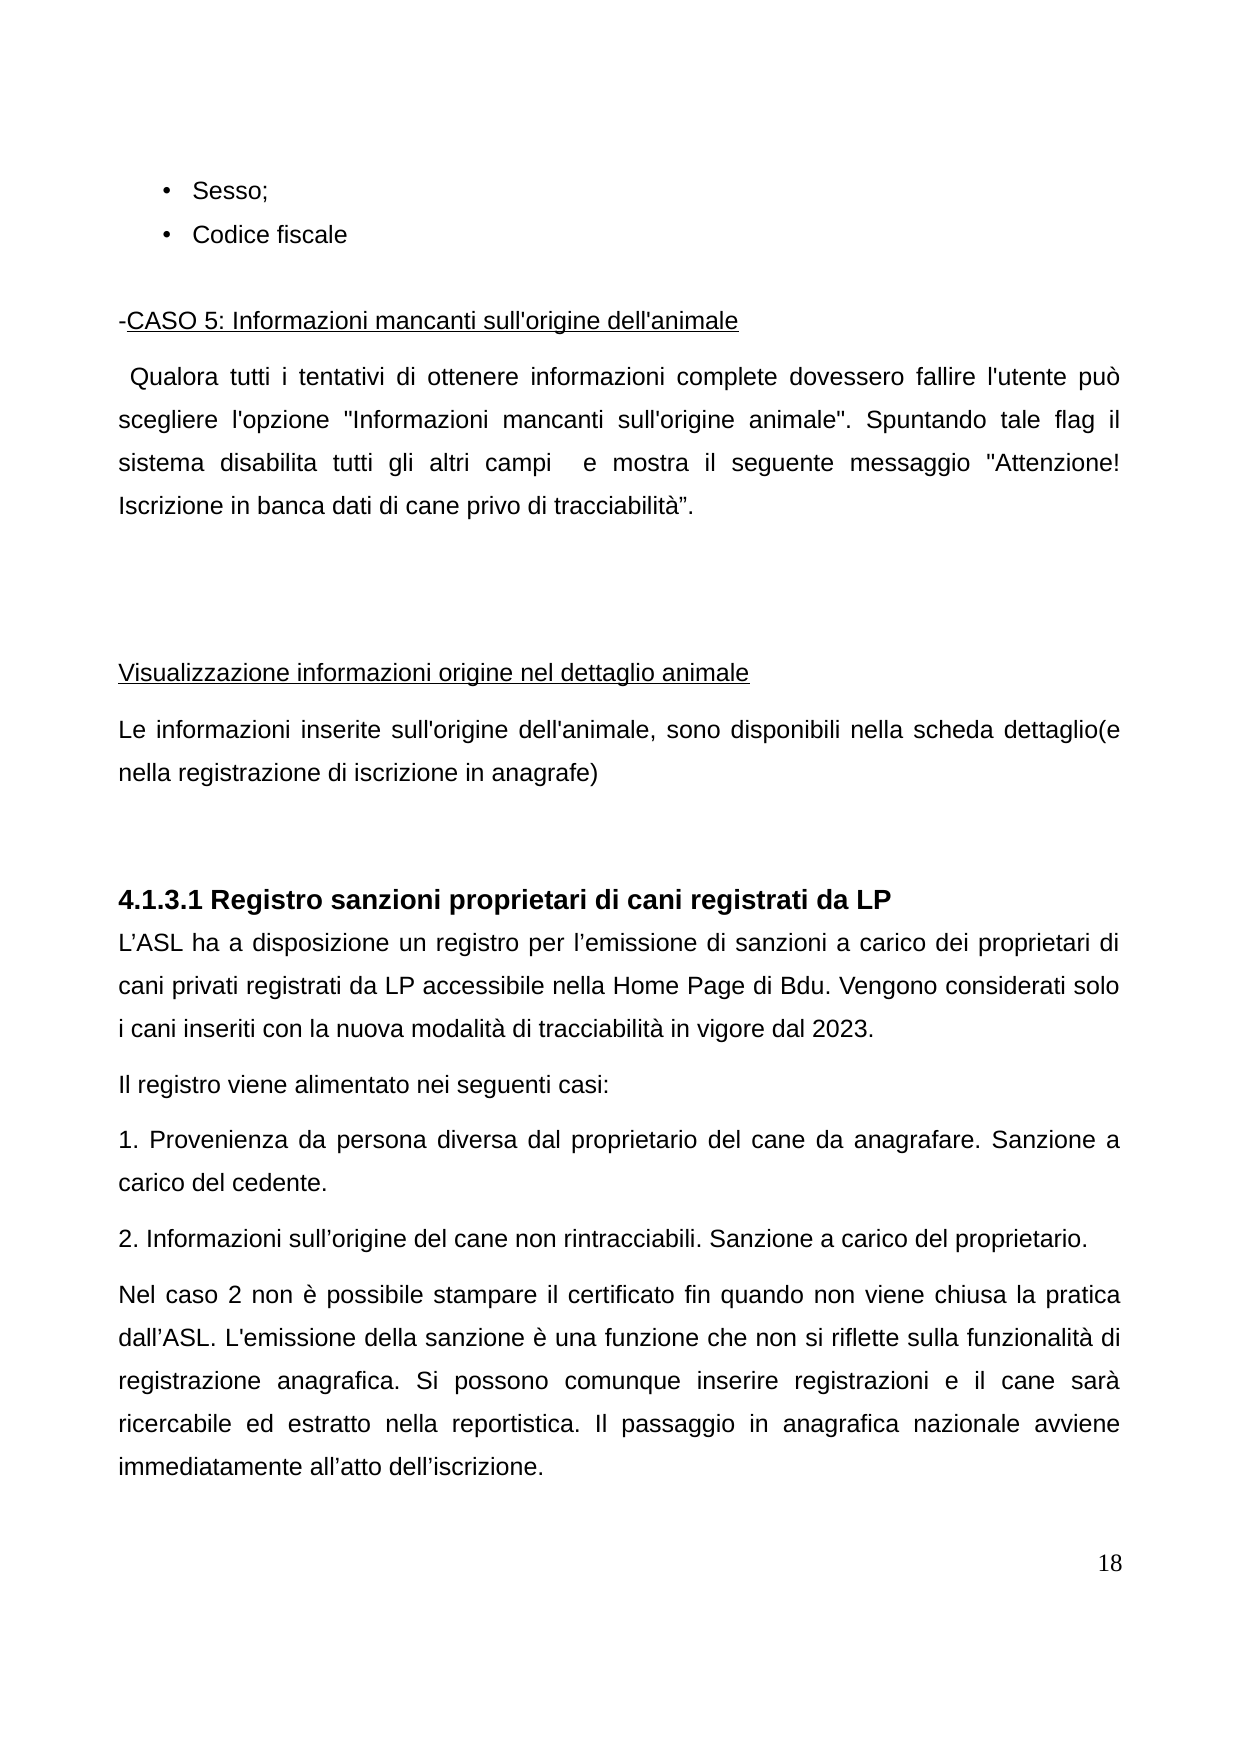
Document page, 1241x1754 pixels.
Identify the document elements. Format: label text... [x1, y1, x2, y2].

text 1. Provenienza da persona diversa dal proprietario del cane da anagrafare. Sanzione a carico del cedente. [118, 1125, 1122, 1197]
text Visualizzazione informazioni origine nel dettaglio animale [118, 658, 1122, 687]
text Le informazioni inserite sull'origine dell'animale, sono disponibili nella scheda dettaglio(e nella registrazione di iscrizione in anagrafe) [118, 715, 1122, 787]
text 2. Informazioni sull’origine del cane non rintracciabili. Sanzione a carico del proprietario. [118, 1224, 1122, 1253]
text L’ASL ha a disposizione un registro per l’emissione di sanzioni a carico dei proprietari di cani privati registrati da LP accessibile nella Home Page di Bdu. Vengono considerati solo i cani inseriti con la nuova modalità di tracciabilità in vigore dal 2023. [118, 928, 1122, 1043]
text Il registro viene alimentato nei seguenti casi: [118, 1070, 1122, 1098]
text Qualora tutti i tentativi di ottenere informazioni complete dovessero fallire l'utente può scegliere l'opzione "Informazioni mancanti sull'origine animale". Spuntando tale flag il sistema disabilita tutti gli altri campi e mostra il seguente messaggio "Attenzione! Iscrizione in banca dati di cane privo di tracciabilità”. [118, 362, 1122, 520]
subtitle 4.1.3.1 Registro sanzioni proprietari di cani registrati da LP [118, 883, 1122, 915]
list Sesso; [162, 176, 1122, 205]
text Nel caso 2 non è possibile stampare il certificato fin quando non viene chiusa la pratica dall’ASL. L'emissione della sanzione è una funzione che non si riflette sulla funzionalità di registrazione anagrafica. Si possono comunque inserire registrazioni e il cane sarà ricercabile ed estratto nella reportistica. Il passaggio in anagrafica nazionale avviene immediatamente all’atto dell’iscrizione. [118, 1280, 1122, 1481]
text -CASO 5: Informazioni mancanti sull'origine dell'animale [118, 263, 1122, 335]
list Codice fiscale [162, 219, 1122, 248]
